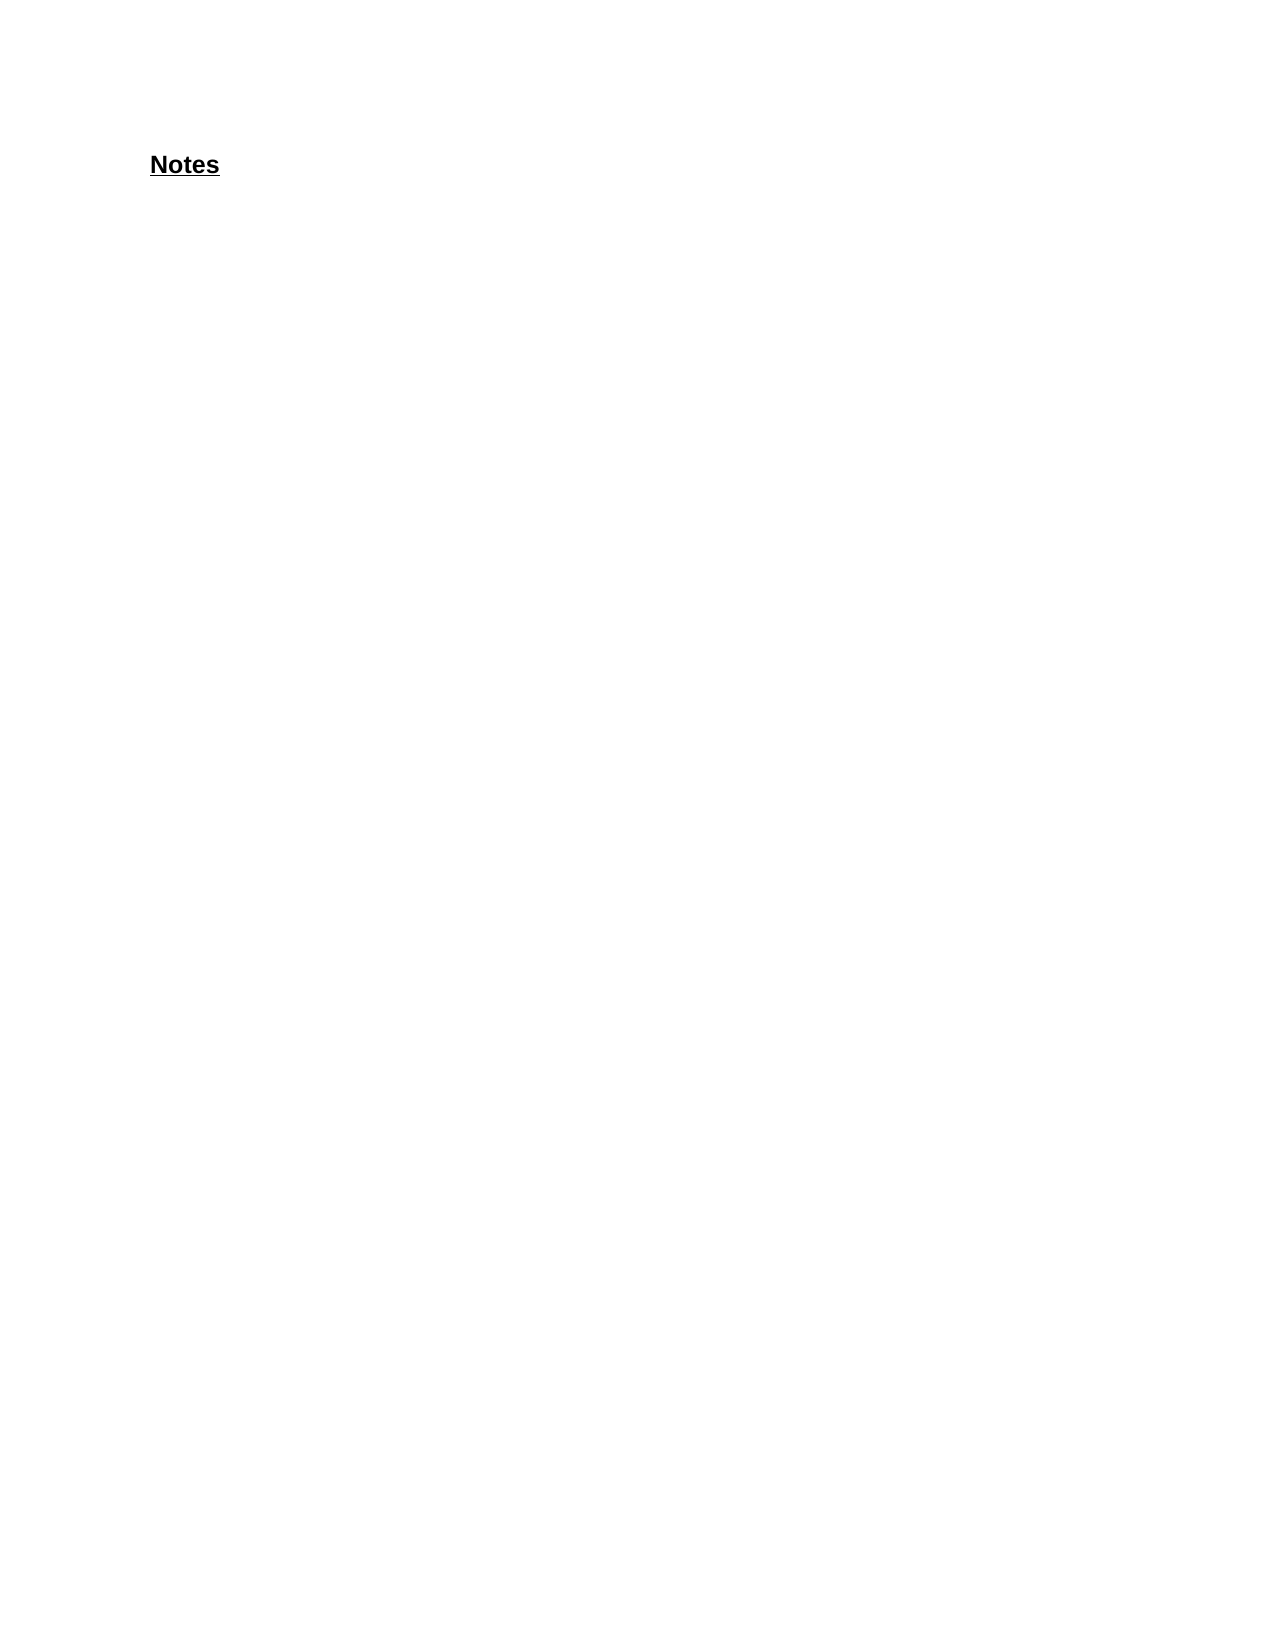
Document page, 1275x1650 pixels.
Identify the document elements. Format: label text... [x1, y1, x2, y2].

text Notes [150, 150, 1125, 179]
